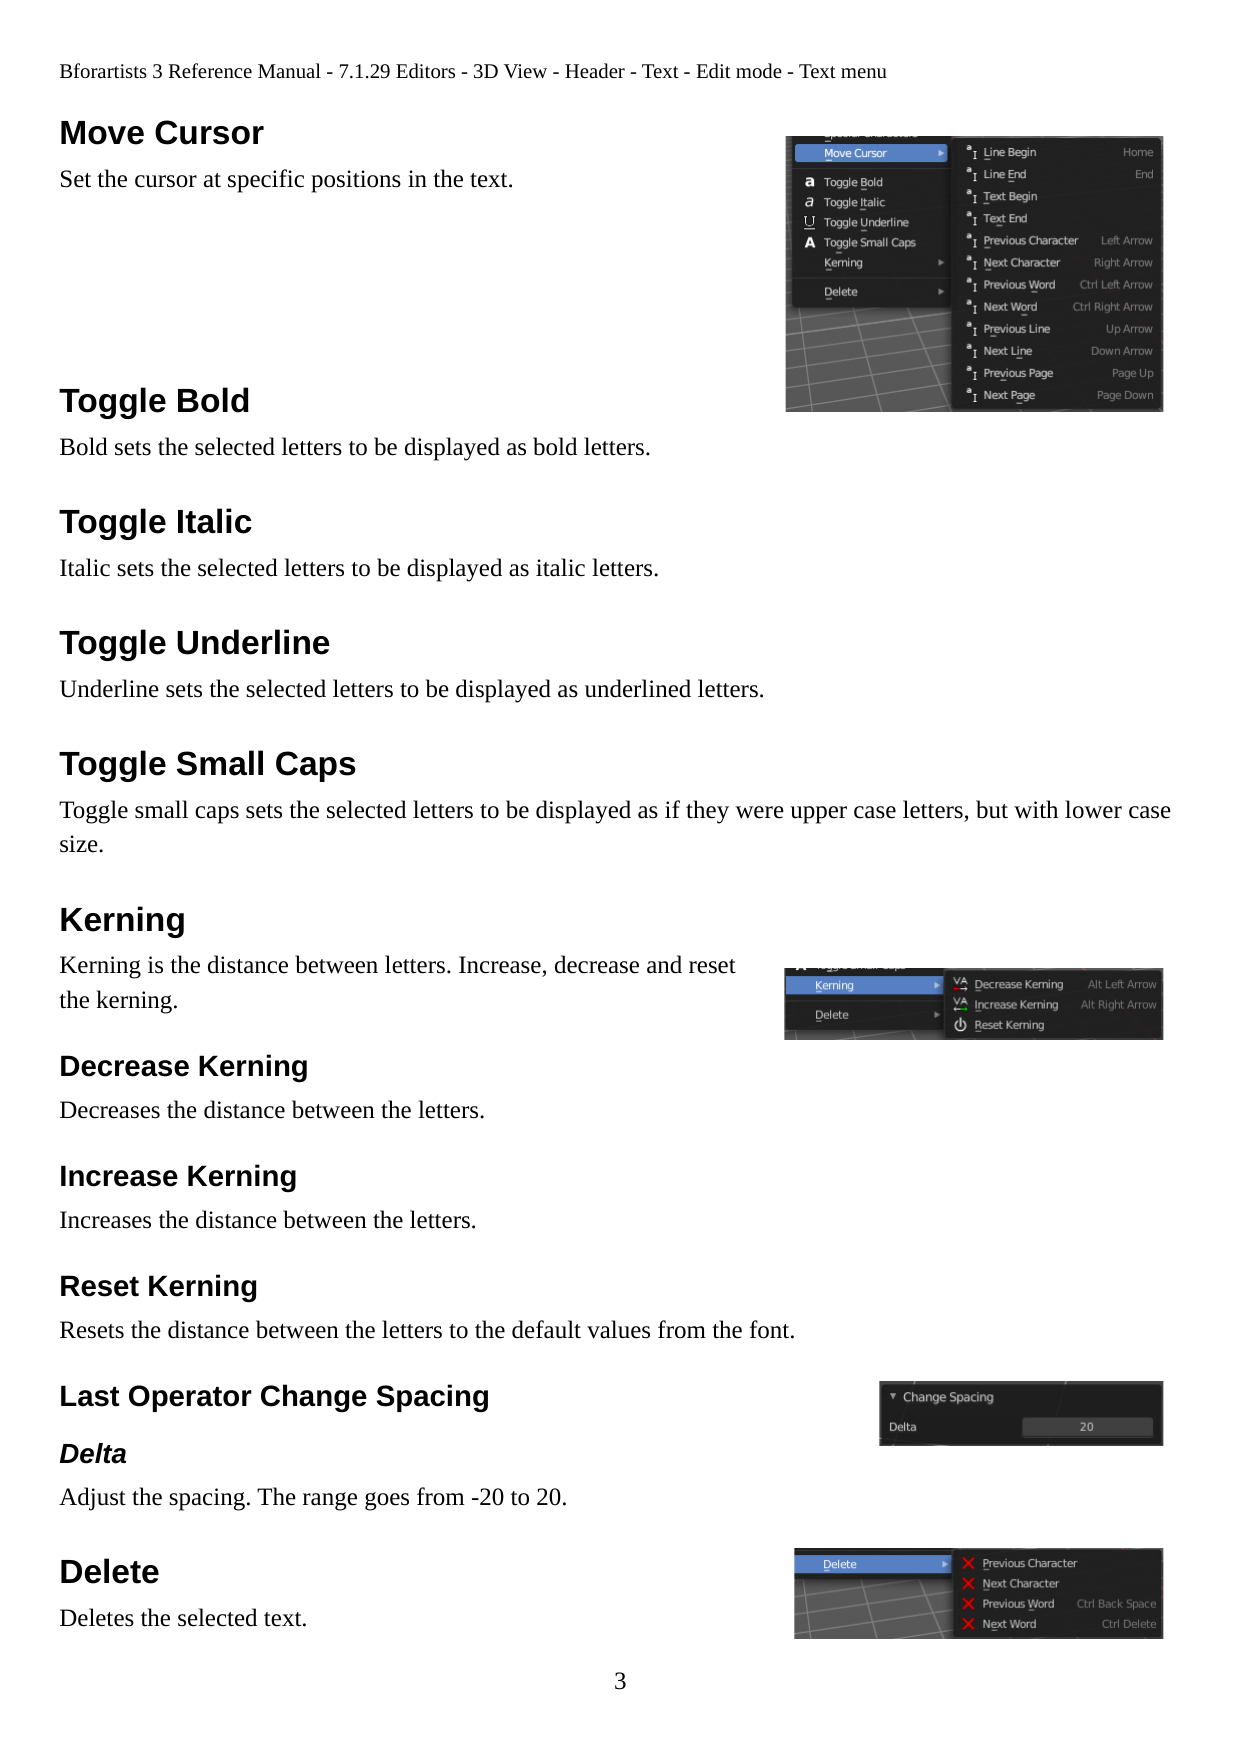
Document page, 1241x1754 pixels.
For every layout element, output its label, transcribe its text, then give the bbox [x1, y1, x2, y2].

subtitle Decrease Kerning [59, 1049, 1181, 1082]
subtitle Reset Kerning [59, 1268, 1181, 1302]
subtitle Toggle Small Caps [59, 744, 1181, 783]
subtitle Increase Kerning [59, 1159, 1181, 1192]
subtitle Last Operator Change Spacing [59, 1378, 1181, 1412]
subtitle Delta [59, 1437, 1181, 1469]
picture [879, 1381, 1164, 1446]
picture [794, 1548, 1164, 1639]
text Set the cursor at specific positions in the text. [59, 164, 785, 192]
subtitle [1164, 1551, 1181, 1590]
text Decreases the distance between the letters. [59, 1095, 1181, 1124]
picture [785, 136, 1164, 412]
picture [784, 968, 1164, 1040]
text Deletes the selected text. [59, 1603, 794, 1631]
text Italic sets the selected letters to be displayed as italic letters. [59, 553, 1181, 582]
subtitle Toggle Italic [59, 502, 1181, 541]
subtitle Toggle Bold [59, 381, 1181, 419]
text Resets the distance between the letters to the default values from the font. [59, 1315, 1181, 1343]
text Bold sets the selected letters to be displayed as bold letters. [59, 432, 1181, 461]
subtitle Delete [59, 1551, 794, 1590]
text Kerning is the distance between letters. Increase, decrease and reset the kerning. [59, 951, 1181, 1014]
subtitle Toggle Underline [59, 623, 1181, 662]
text Underline sets the selected letters to be displayed as underlined letters. [59, 674, 1181, 703]
subtitle Move Cursor [59, 113, 1181, 151]
text Toggle small caps sets the selected letters to be displayed as if they were upper case letters, but with lower case size. [59, 795, 1181, 858]
subtitle Kerning [59, 899, 1181, 938]
text Increases the distance between the letters. [59, 1205, 1181, 1234]
text Adjust the spacing. The range goes from -20 to 20. [59, 1482, 1181, 1510]
